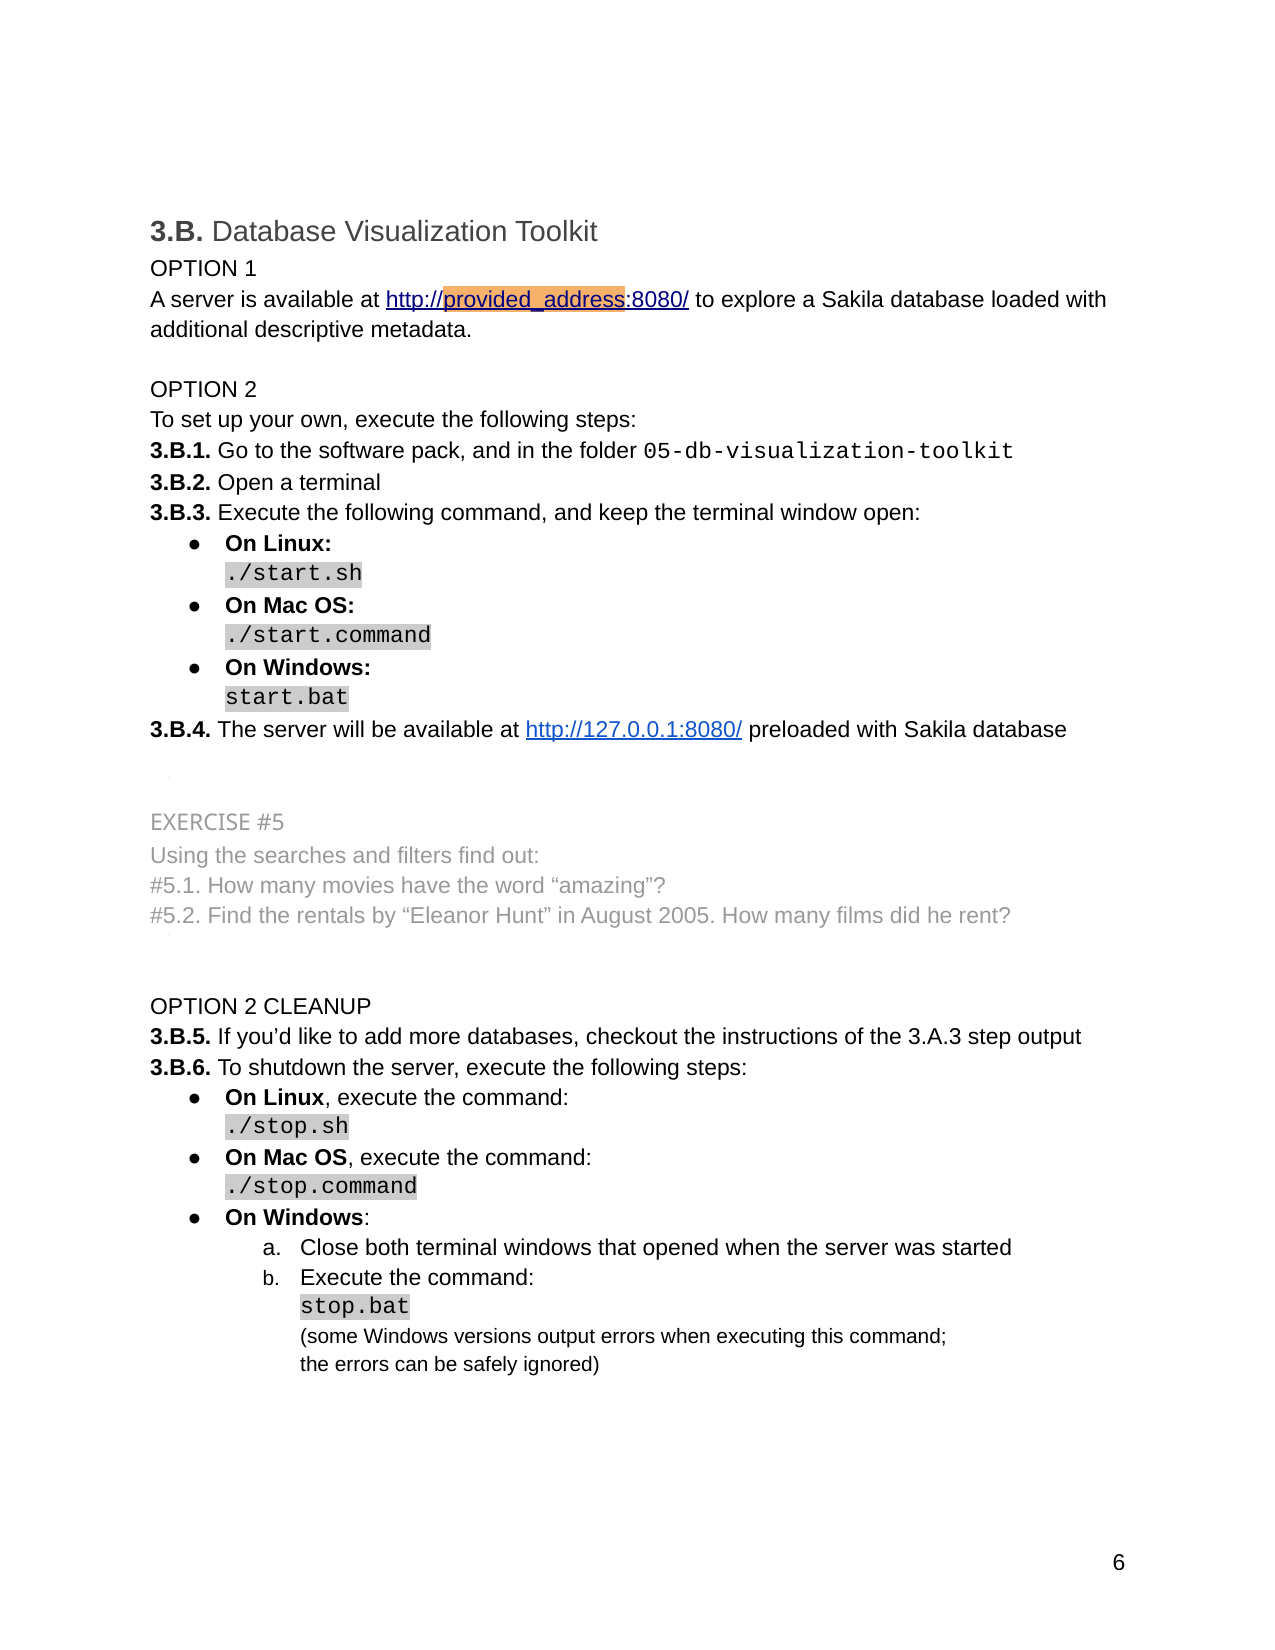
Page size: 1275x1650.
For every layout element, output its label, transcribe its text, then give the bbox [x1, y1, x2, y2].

text 3.B.5. If you’d like to add more databases, checkout the instructions of the 3.A.3 step output [150, 1023, 1125, 1050]
text 3.B.1. Go to the software pack, and in the folder 05-db-visualization-toolkit [150, 437, 1125, 465]
text OPTION 2 CLEANUP [150, 993, 1125, 1019]
list On Windows: [187, 1204, 1125, 1230]
list On Mac OS, execute the command: ./stop.command [187, 1144, 1125, 1200]
text 3.B.2. Open a terminal [150, 469, 1125, 496]
text Using the searches and filters find out: [150, 842, 1125, 868]
list On Windows: start.bat [187, 653, 1125, 712]
list On Mac OS: ./start.command [187, 592, 1125, 650]
text EXERCISE #5 [150, 806, 1125, 837]
text OPTION 2 [150, 376, 1125, 403]
list Close both terminal windows that opened when the server was started [262, 1234, 1125, 1260]
text OPTION 1 [150, 255, 1125, 282]
text To set up your own, execute the following steps: [150, 406, 1125, 433]
text 3.B.6. To shutdown the server, execute the following steps: [150, 1053, 1125, 1080]
list On Linux, execute the command: ./stop.sh [187, 1084, 1125, 1140]
list On Linux: ./start.sh [187, 529, 1125, 588]
text #5.2. Find the rentals by “Eleanor Hunt” in August 2005. How many films did he rent? [150, 902, 1125, 929]
list Execute the command: stop.bat (some Windows versions output errors when executing this command; the errors can be safely ignored) [262, 1264, 1125, 1375]
text 3.B.3. Execute the following command, and keep the terminal window open: [150, 499, 1125, 526]
subtitle 3.B. Database Visualization Toolkit [150, 213, 1125, 247]
text A server is available at http://provided_address:8080/ to explore a Sakila database loaded with additional descriptive metadata. [150, 286, 1125, 342]
text #5.1. How many movies have the word “amazing”? [150, 872, 1125, 899]
text 3.B.4. The server will be available at http://127.0.0.1:8080/ preloaded with Sakila database [150, 716, 1125, 742]
